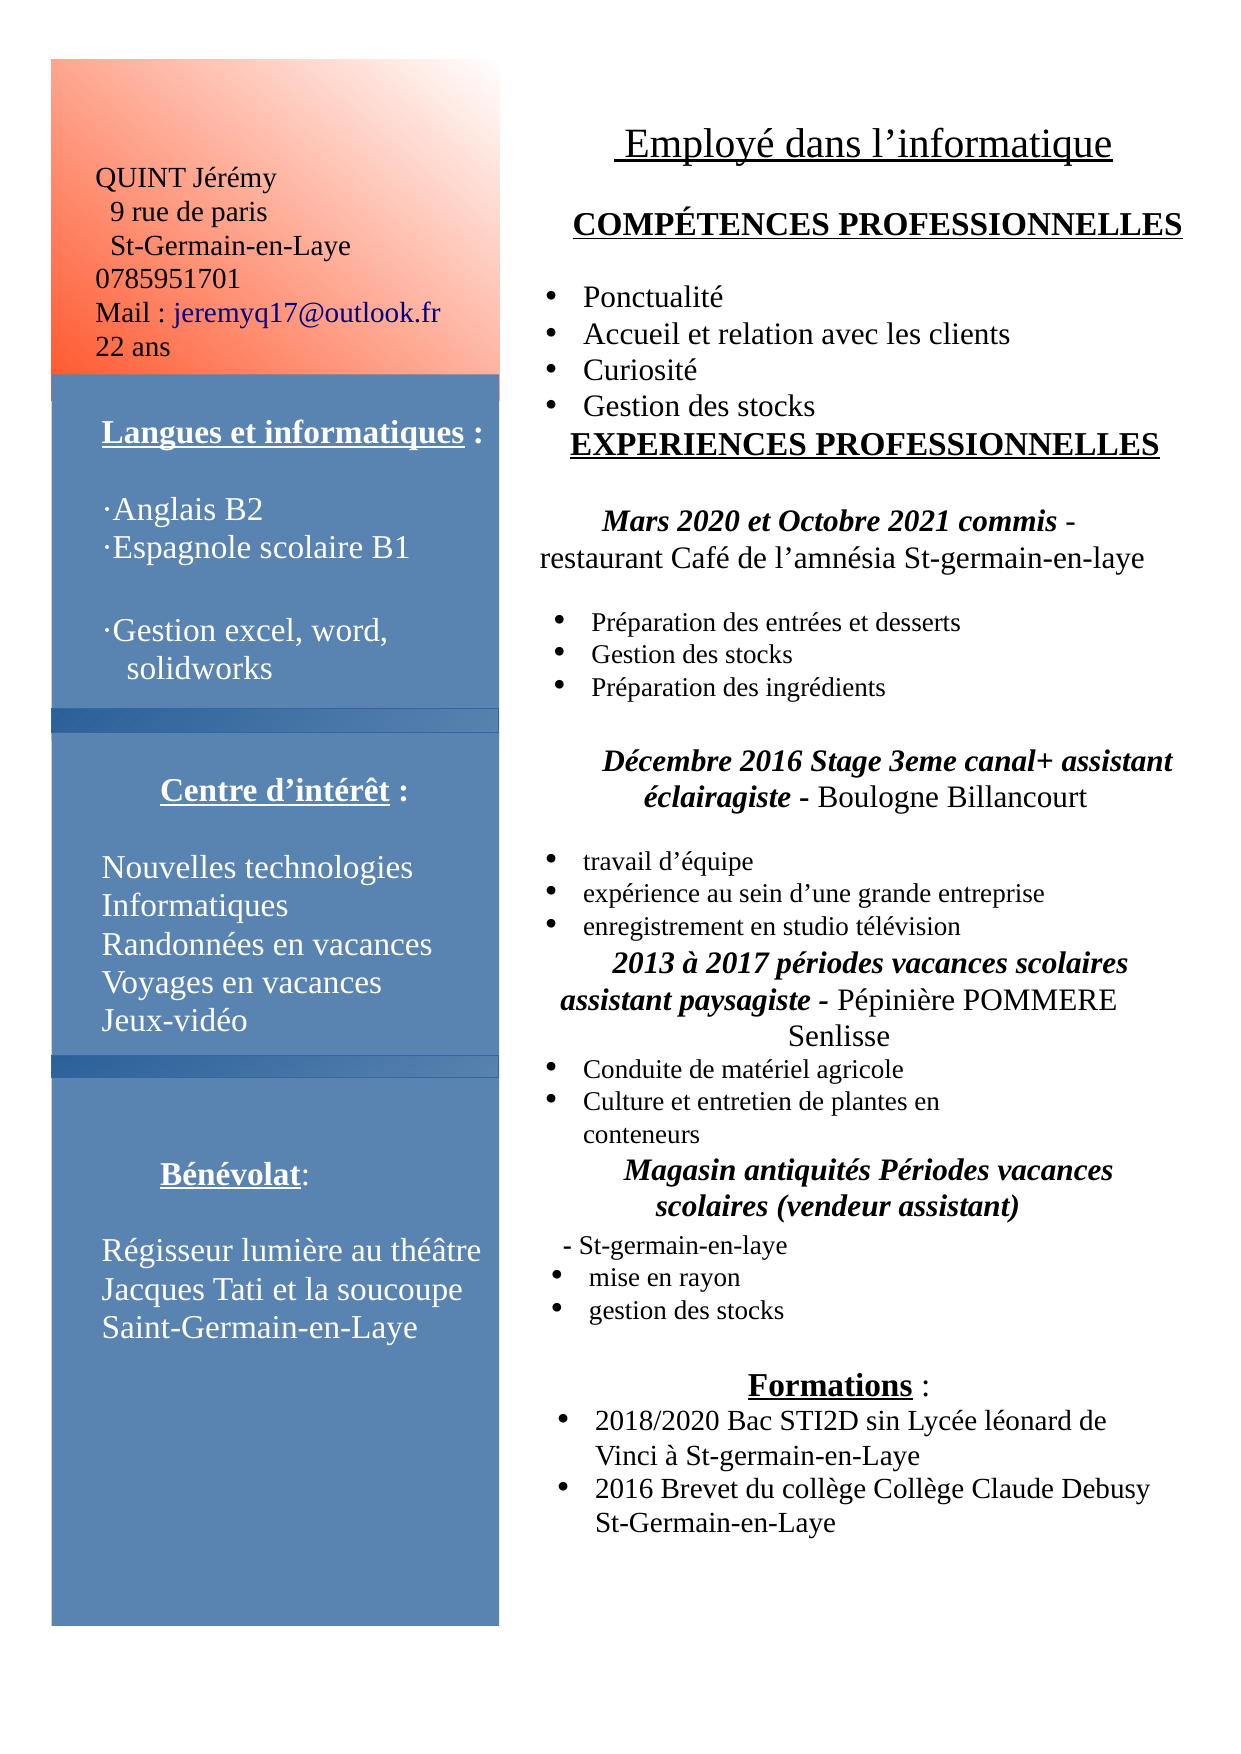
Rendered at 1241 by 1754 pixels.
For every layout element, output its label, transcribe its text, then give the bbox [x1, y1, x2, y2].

list Accueil et relation avec les clients [545, 315, 1170, 351]
list expérience au sein d’une grande entreprise [545, 877, 1170, 910]
text Magasin antiquités Périodes vacances scolaires (vendeur assistant) [514, 1149, 1170, 1223]
list Conduite de matériel agricole [545, 1053, 1170, 1085]
text EXPERIENCES PROFESSIONNELLES [520, 424, 1170, 462]
list Gestion des stocks [554, 639, 1170, 671]
list travail d’équipe [545, 845, 1170, 877]
text Mail : jeremyq17@outlook.fr [322, 204, 500, 243]
list Préparation des ingrédients [554, 671, 1170, 704]
list Gestion des stocks [545, 388, 1170, 424]
text Décembre 2016 Stage 3eme canal+ assistant éclairagiste - Boulogne Billancourt [508, 742, 1223, 814]
list Ponctualité [545, 279, 1170, 315]
text Formations : [508, 1365, 1170, 1403]
list Préparation des entrées et desserts [554, 606, 1170, 639]
text 22 ans [459, 204, 500, 238]
text - St-germain-en-laye [514, 1223, 1170, 1261]
text Employé dans l’informatique [142, 118, 1229, 166]
text 0785951701 [189, 204, 367, 243]
list 2018/2020 Bac STI2D sin Lycée léonard de Vinci à St-germain-en-Laye [557, 1403, 1170, 1471]
list Culture et entretien de plantes en [545, 1085, 1170, 1118]
text 2013 à 2017 périodes vacances scolaires assistant paysagiste - Pépinière POMMERE Senlisse [508, 942, 1170, 1053]
list conteneurs [545, 1118, 1170, 1149]
text restaurant Café de l’amnésia St-germain-en-laye [500, 539, 1170, 575]
text St-Germain-en-Laye [118, 204, 216, 243]
list 2016 Brevet du collège Collège Claude Debusy St-Germain-en-Laye [557, 1471, 1170, 1539]
list enregistrement en studio télévision [545, 910, 1170, 942]
list gestion des stocks [551, 1294, 1170, 1326]
text Mars 2020 et Octobre 2021 commis - [500, 501, 1170, 539]
text QUINT Jérémy [118, 118, 198, 166]
list Curiosité [545, 351, 1170, 388]
list mise en rayon [551, 1261, 1170, 1294]
text COMPÉTENCES PROFESSIONNELLES [500, 204, 1229, 243]
